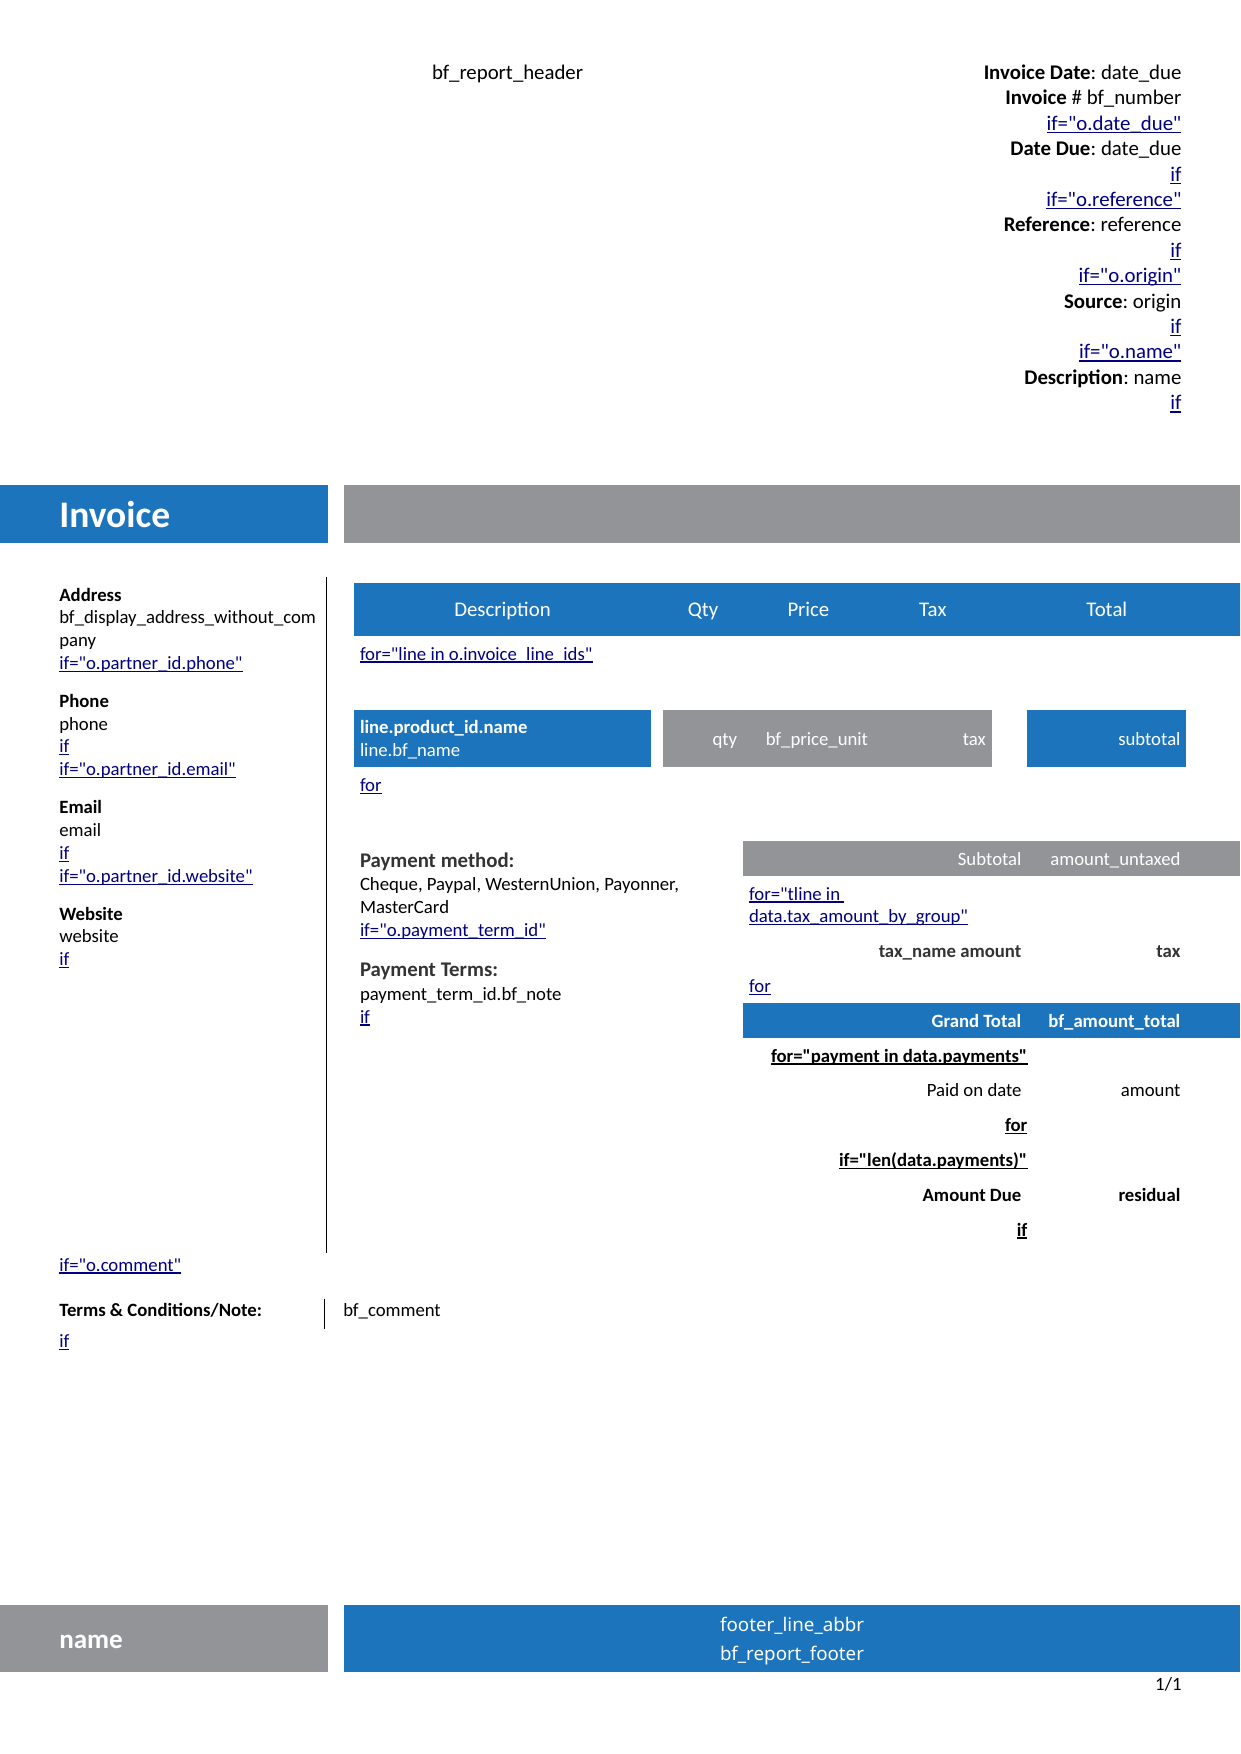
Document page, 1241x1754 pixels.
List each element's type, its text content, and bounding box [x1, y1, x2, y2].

table_cell amount [1027, 1073, 1186, 1107]
table_cell Grand Total [743, 1003, 1027, 1038]
table_cell [1186, 934, 1240, 968]
table_cell [663, 673, 743, 709]
table_cell [992, 673, 1027, 709]
table_cell if="len(data.payments)" [743, 1142, 1027, 1177]
table_header [992, 583, 1027, 636]
table_cell tax [1027, 934, 1186, 968]
table_cell Payment method: Cheque, Paypal, WesternUnion, Payonner, MasterCard if="o.payment_term_id" Payment Terms: payment_term_id.bf_note if [354, 841, 743, 1247]
table_cell bf_price_unit [743, 710, 873, 767]
table_cell [1186, 1038, 1240, 1073]
table_cell [1187, 1003, 1240, 1038]
table_cell [1186, 1108, 1240, 1142]
table_cell residual [1027, 1177, 1186, 1212]
table_header [327, 577, 354, 1253]
table_cell [663, 636, 743, 673]
table_cell [992, 767, 1027, 804]
table_cell if [743, 1212, 1027, 1247]
table_cell [651, 636, 663, 673]
table_cell line.product_id.name line.bf_name [354, 710, 651, 767]
table_header Terms & Conditions/Note: [59, 1299, 324, 1329]
table_header Invoice [0, 485, 328, 543]
table_header [652, 583, 662, 636]
table_header Tax [874, 583, 991, 636]
table_header [354, 1247, 1240, 1253]
table_cell amount_untaxed [1028, 841, 1186, 876]
table_cell [1186, 968, 1240, 1003]
table_cell for [743, 1108, 1027, 1142]
table_cell [1027, 1108, 1186, 1142]
table_cell [1186, 1212, 1240, 1247]
table_cell [1186, 636, 1240, 673]
table_cell for [743, 968, 1027, 1003]
table_cell [1187, 841, 1240, 876]
table_cell [992, 804, 1027, 841]
table_cell [1186, 673, 1240, 709]
table_cell for="tline in data.tax_amount_by_group" [743, 876, 1027, 933]
table_cell [1027, 1142, 1186, 1177]
table_cell [354, 804, 651, 841]
table_header Total [1028, 583, 1186, 636]
table_cell [992, 710, 1027, 767]
text if [59, 1329, 1181, 1352]
table_header [354, 577, 1240, 583]
table_cell [1186, 1073, 1240, 1107]
table_header Qty [663, 583, 742, 636]
table_cell [1186, 876, 1240, 933]
table_cell [1027, 1212, 1186, 1247]
table_cell [1186, 1142, 1240, 1177]
table_header [325, 1299, 343, 1329]
table_cell [743, 804, 874, 841]
table_cell [874, 804, 992, 841]
table_cell [1027, 636, 1186, 673]
table_cell [743, 767, 874, 804]
table_cell Paid on date [743, 1073, 1027, 1107]
table_cell [874, 673, 992, 709]
table_cell [1027, 968, 1186, 1003]
table_cell tax_name amount [743, 934, 1027, 968]
table_cell [651, 710, 663, 767]
table_header bf_comment [343, 1299, 1181, 1329]
table_cell Subtotal [743, 841, 1027, 876]
table_cell [651, 673, 663, 709]
table_header [344, 485, 1240, 543]
table_cell [663, 804, 743, 841]
table_cell [1186, 767, 1240, 804]
table_cell [1027, 1038, 1186, 1073]
table_cell for="payment in data.payments" [743, 1038, 1027, 1073]
table_cell for="line in o.invoice_line_ids" [354, 636, 651, 673]
table_header Address bf_display_address_without_company if="o.partner_id.phone" Phone phone if if="o.partner_id.email" Email email if if="o.partner_id.website" Website website if [0, 577, 326, 1253]
table_cell [1027, 804, 1186, 841]
table_cell [743, 673, 874, 709]
table_header Price [743, 583, 873, 636]
table_cell subtotal [1027, 710, 1186, 767]
table_cell tax [874, 710, 992, 767]
table_cell [1027, 767, 1186, 804]
table_cell [1186, 804, 1240, 841]
table_cell bf_amount_total [1028, 1003, 1186, 1038]
table_cell [651, 804, 663, 841]
table_header Description [354, 583, 651, 636]
table_cell [992, 636, 1027, 673]
table_cell [874, 636, 992, 673]
table_cell [1027, 876, 1186, 933]
table_cell [1186, 1177, 1240, 1212]
table_cell for [354, 767, 651, 804]
table_cell [663, 767, 743, 804]
table_header [328, 485, 344, 543]
table_cell [874, 767, 992, 804]
table_cell [1027, 673, 1186, 709]
text if="o.comment" [59, 1253, 1181, 1276]
table_cell [651, 767, 663, 804]
table_cell [354, 673, 651, 709]
table_cell Amount Due [743, 1177, 1027, 1212]
table_cell [1186, 710, 1240, 767]
table_cell [743, 636, 874, 673]
table_cell qty [663, 710, 742, 767]
table_header [1187, 583, 1239, 636]
